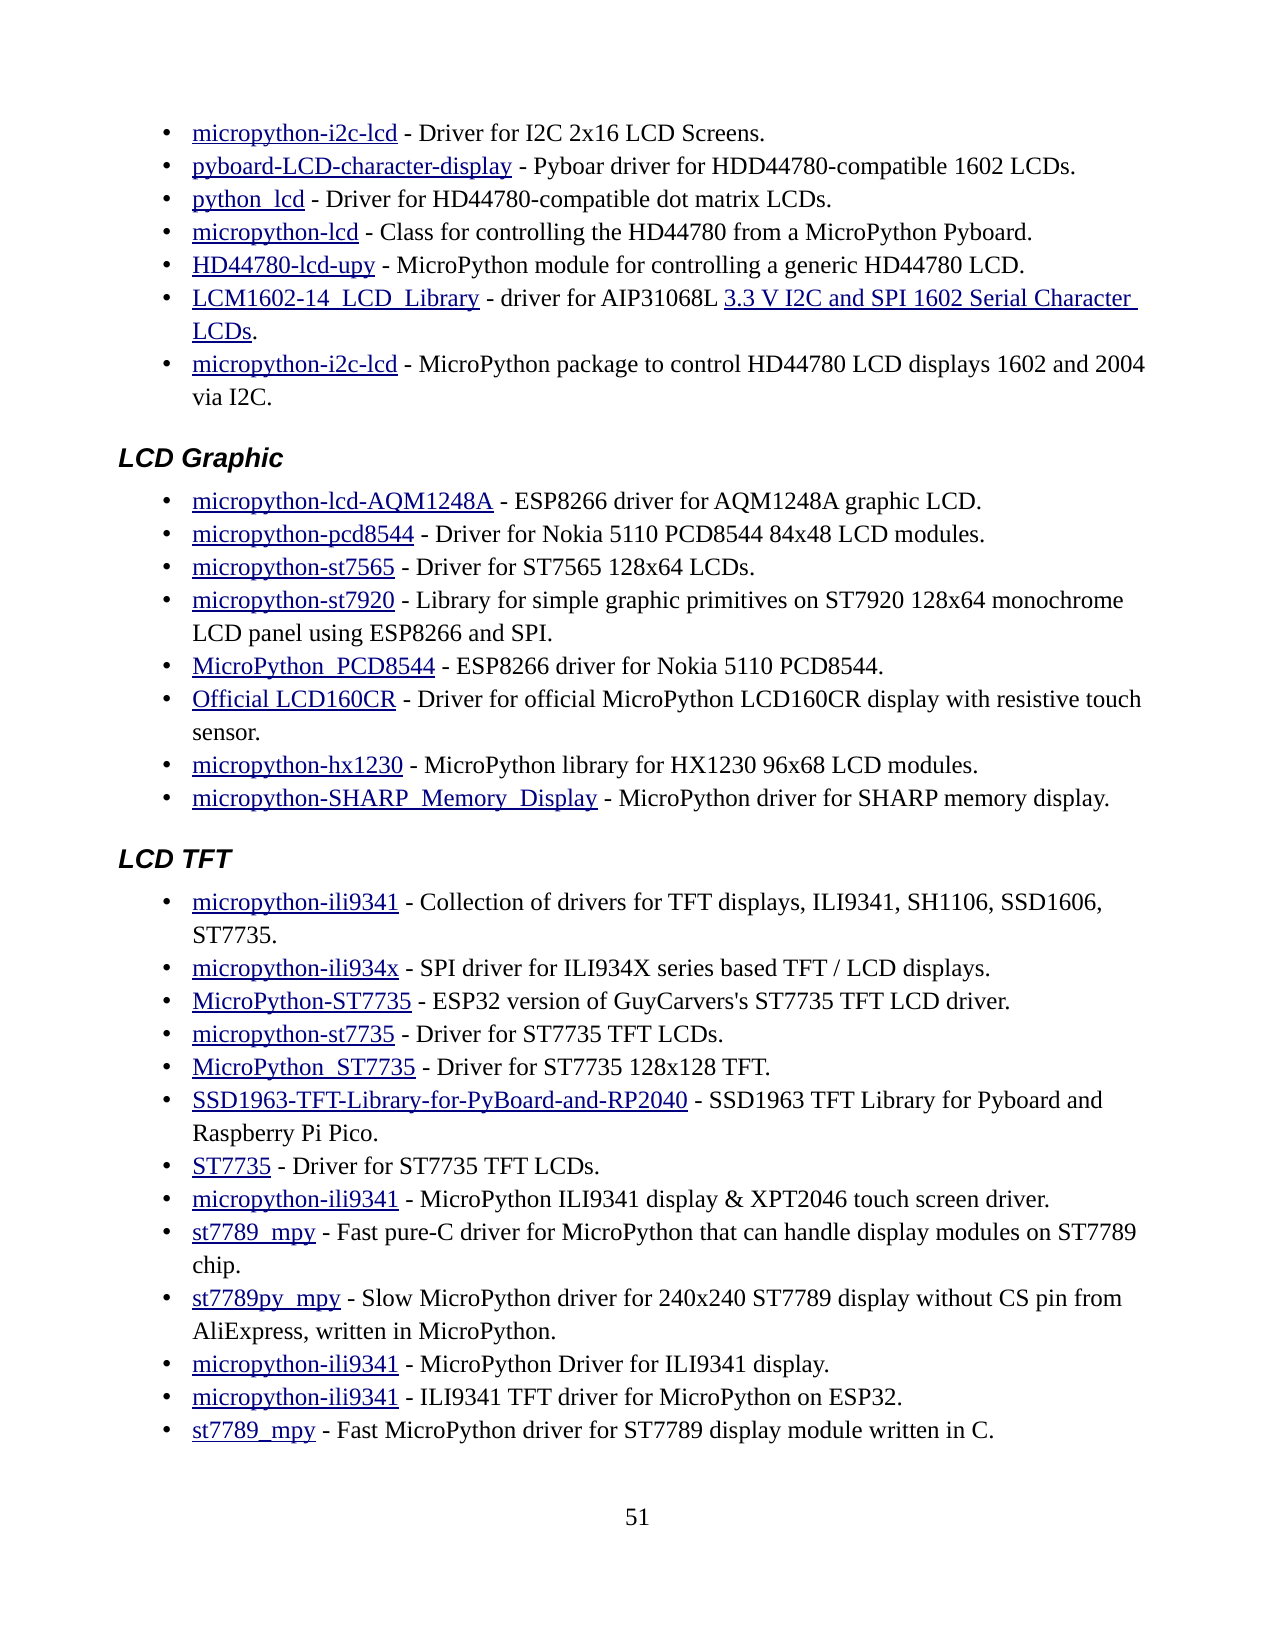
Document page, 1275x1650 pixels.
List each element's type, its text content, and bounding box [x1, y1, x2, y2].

list st7789py_mpy - Slow MicroPython driver for 240x240 ST7789 display without CS pin from AliExpress, written in MicroPython. [162, 1283, 1157, 1345]
list python_lcd - Driver for HD44780-compatible dot matrix LCDs. [162, 184, 1157, 213]
list ST7735 - Driver for ST7735 TFT LCDs. [162, 1151, 1157, 1180]
list micropython-st7565 - Driver for ST7565 128x64 LCDs. [162, 552, 1157, 581]
list micropython-lcd - Class for controlling the HD44780 from a MicroPython Pyboard. [162, 217, 1157, 246]
list micropython-lcd-AQM1248A - ESP8266 driver for AQM1248A graphic LCD. [162, 486, 1157, 515]
list micropython-ili9341 - Collection of drivers for TFT displays, ILI9341, SH1106, SSD1606, ST7735. [162, 887, 1157, 949]
subtitle LCD Graphic [118, 442, 1157, 474]
list micropython-ili9341 - MicroPython Driver for ILI9341 display. [162, 1349, 1157, 1378]
list micropython-st7735 - Driver for ST7735 TFT LCDs. [162, 1019, 1157, 1048]
list Official LCD160CR - Driver for official MicroPython LCD160CR display with resistive touch sensor. [162, 684, 1157, 746]
list MicroPython-ST7735 - ESP32 version of GuyCarvers's ST7735 TFT LCD driver. [162, 986, 1157, 1015]
list micropython-pcd8544 - Driver for Nokia 5110 PCD8544 84x48 LCD modules. [162, 519, 1157, 548]
list micropython-i2c-lcd - MicroPython package to control HD44780 LCD displays 1602 and 2004 via I2C. [162, 349, 1157, 411]
list st7789_mpy - Fast MicroPython driver for ST7789 display module written in C. [162, 1416, 1157, 1444]
list HD44780-lcd-upy - MicroPython module for controlling a generic HD44780 LCD. [162, 250, 1157, 279]
list st7789_mpy - Fast pure-C driver for MicroPython that can handle display modules on ST7789 chip. [162, 1217, 1157, 1279]
list micropython-ili9341 - MicroPython ILI9341 display & XPT2046 touch screen driver. [162, 1184, 1157, 1213]
list micropython-ili934x - SPI driver for ILI934X series based TFT / LCD displays. [162, 953, 1157, 982]
list SSD1963-TFT-Library-for-PyBoard-and-RP2040 - SSD1963 TFT Library for Pyboard and Raspberry Pi Pico. [162, 1085, 1157, 1147]
list micropython-st7920 - Library for simple graphic primitives on ST7920 128x64 monochrome LCD panel using ESP8266 and SPI. [162, 585, 1157, 647]
list micropython-i2c-lcd - Driver for I2C 2x16 LCD Screens. [162, 118, 1157, 147]
list LCM1602-14_LCD_Library - driver for AIP31068L 3.3 V I2C and SPI 1602 Serial Character LCDs. [162, 283, 1157, 345]
list pyboard-LCD-character-display - Pyboar driver for HDD44780-compatible 1602 LCDs. [162, 151, 1157, 180]
subtitle LCD TFT [118, 843, 1157, 875]
list micropython-ili9341 - ILI9341 TFT driver for MicroPython on ESP32. [162, 1382, 1157, 1411]
list MicroPython_ST7735 - Driver for ST7735 128x128 TFT. [162, 1052, 1157, 1081]
list micropython-hx1230 - MicroPython library for HX1230 96x68 LCD modules. [162, 750, 1157, 779]
list MicroPython_PCD8544 - ESP8266 driver for Nokia 5110 PCD8544. [162, 651, 1157, 680]
list micropython-SHARP_Memory_Display - MicroPython driver for SHARP memory display. [162, 783, 1157, 812]
